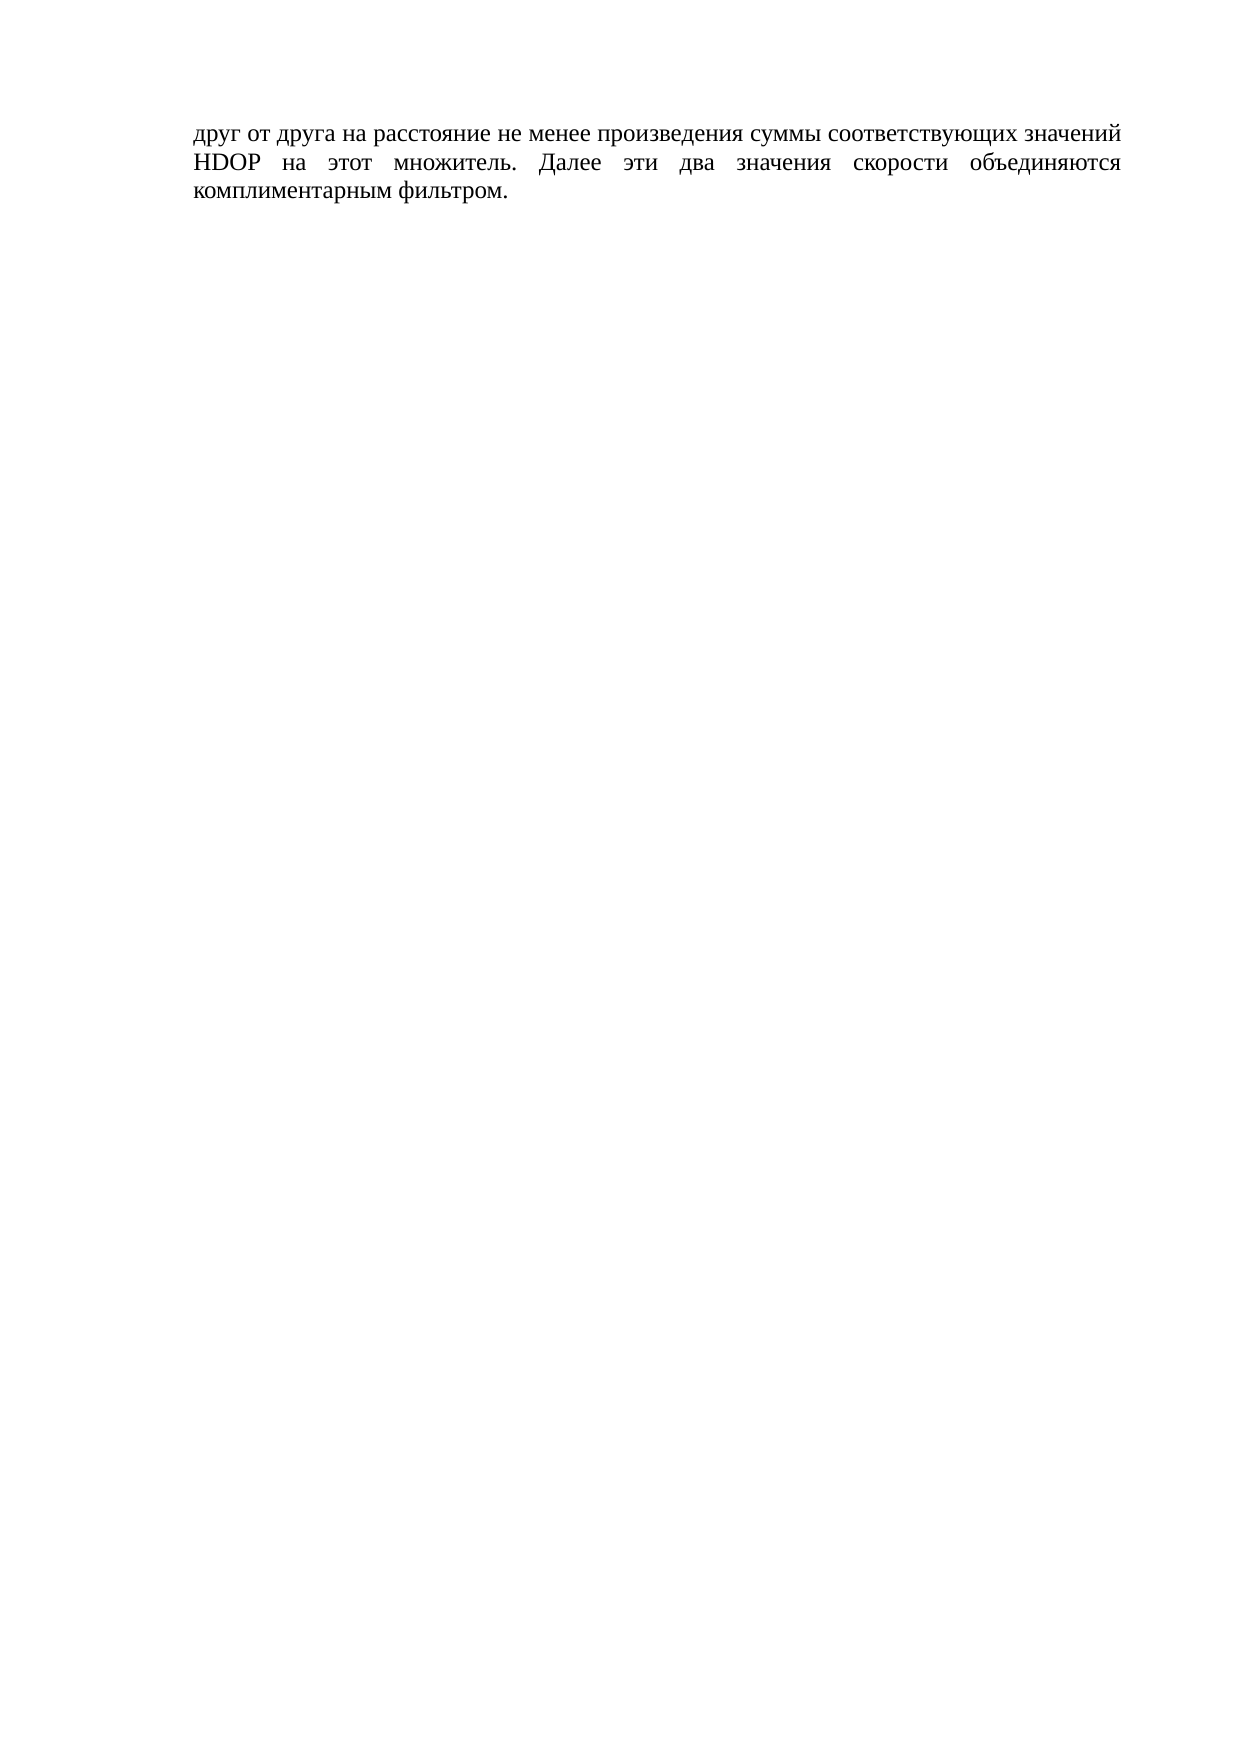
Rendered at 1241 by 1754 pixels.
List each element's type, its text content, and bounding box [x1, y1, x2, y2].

list друг от друга на расстояние не менее произведения суммы соответствующих значений HDOP на этот множитель. Далее эти два значения скорости объединяются комплиментарным фильтром. [156, 118, 1122, 204]
